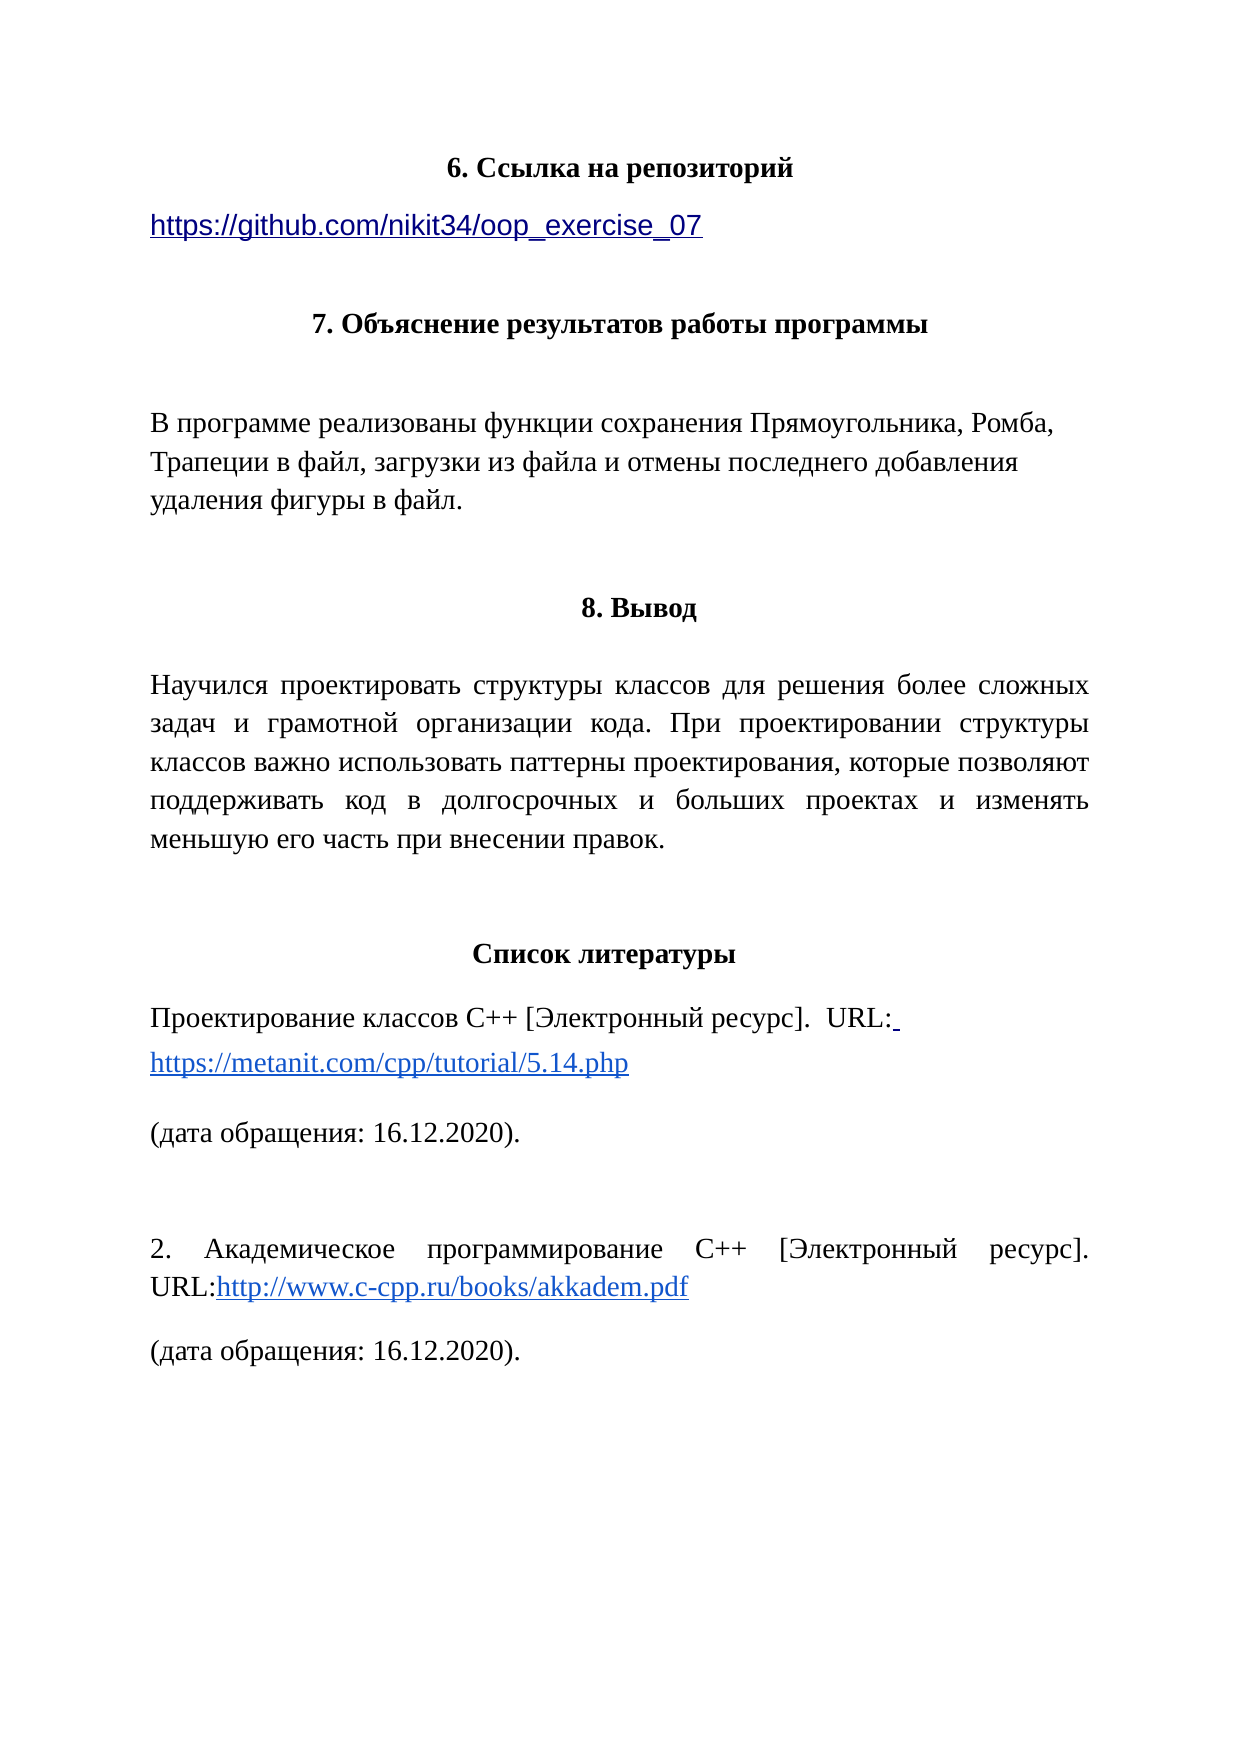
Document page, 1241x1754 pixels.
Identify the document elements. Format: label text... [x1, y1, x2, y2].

text 2. Академическое программирование С++ [Электронный ресурс]. URL:http://www.c-cpp.ru/books/akkadem.pdf [150, 1231, 1090, 1303]
text https://github.com/nikit34/oop_exercise_07 [150, 207, 1090, 241]
text (дата обращения: 16.12.2020). [150, 1116, 1090, 1149]
text 8. Вывод [187, 590, 1090, 623]
text (дата обращения: 16.12.2020). [150, 1333, 1090, 1367]
text Научился проектировать структуры классов для решения более сложных задач и грамотной организации кода. При проектировании структуры классов важно использовать паттерны проектирования, которые позволяют поддерживать код в долгосрочных и больших проектах и изменять меньшую его часть при внесении правок. [150, 667, 1090, 854]
text Проектирование классов С++ [Электронный ресурс]. URL: https://metanit.com/cpp/tutorial/5.14.php [150, 1000, 1090, 1079]
text В программе реализованы функции сохранения Прямоугольника, Ромба, Трапеции в файл, загрузки из файла и отмены последнего добавления [150, 405, 1090, 477]
text 6. Ссылка на репозиторий [150, 150, 1090, 183]
text Список литературы [375, 937, 1090, 970]
text удаления фигуры в файл. [150, 482, 1090, 516]
text 7. Объяснение результатов работы программы [150, 306, 1090, 340]
